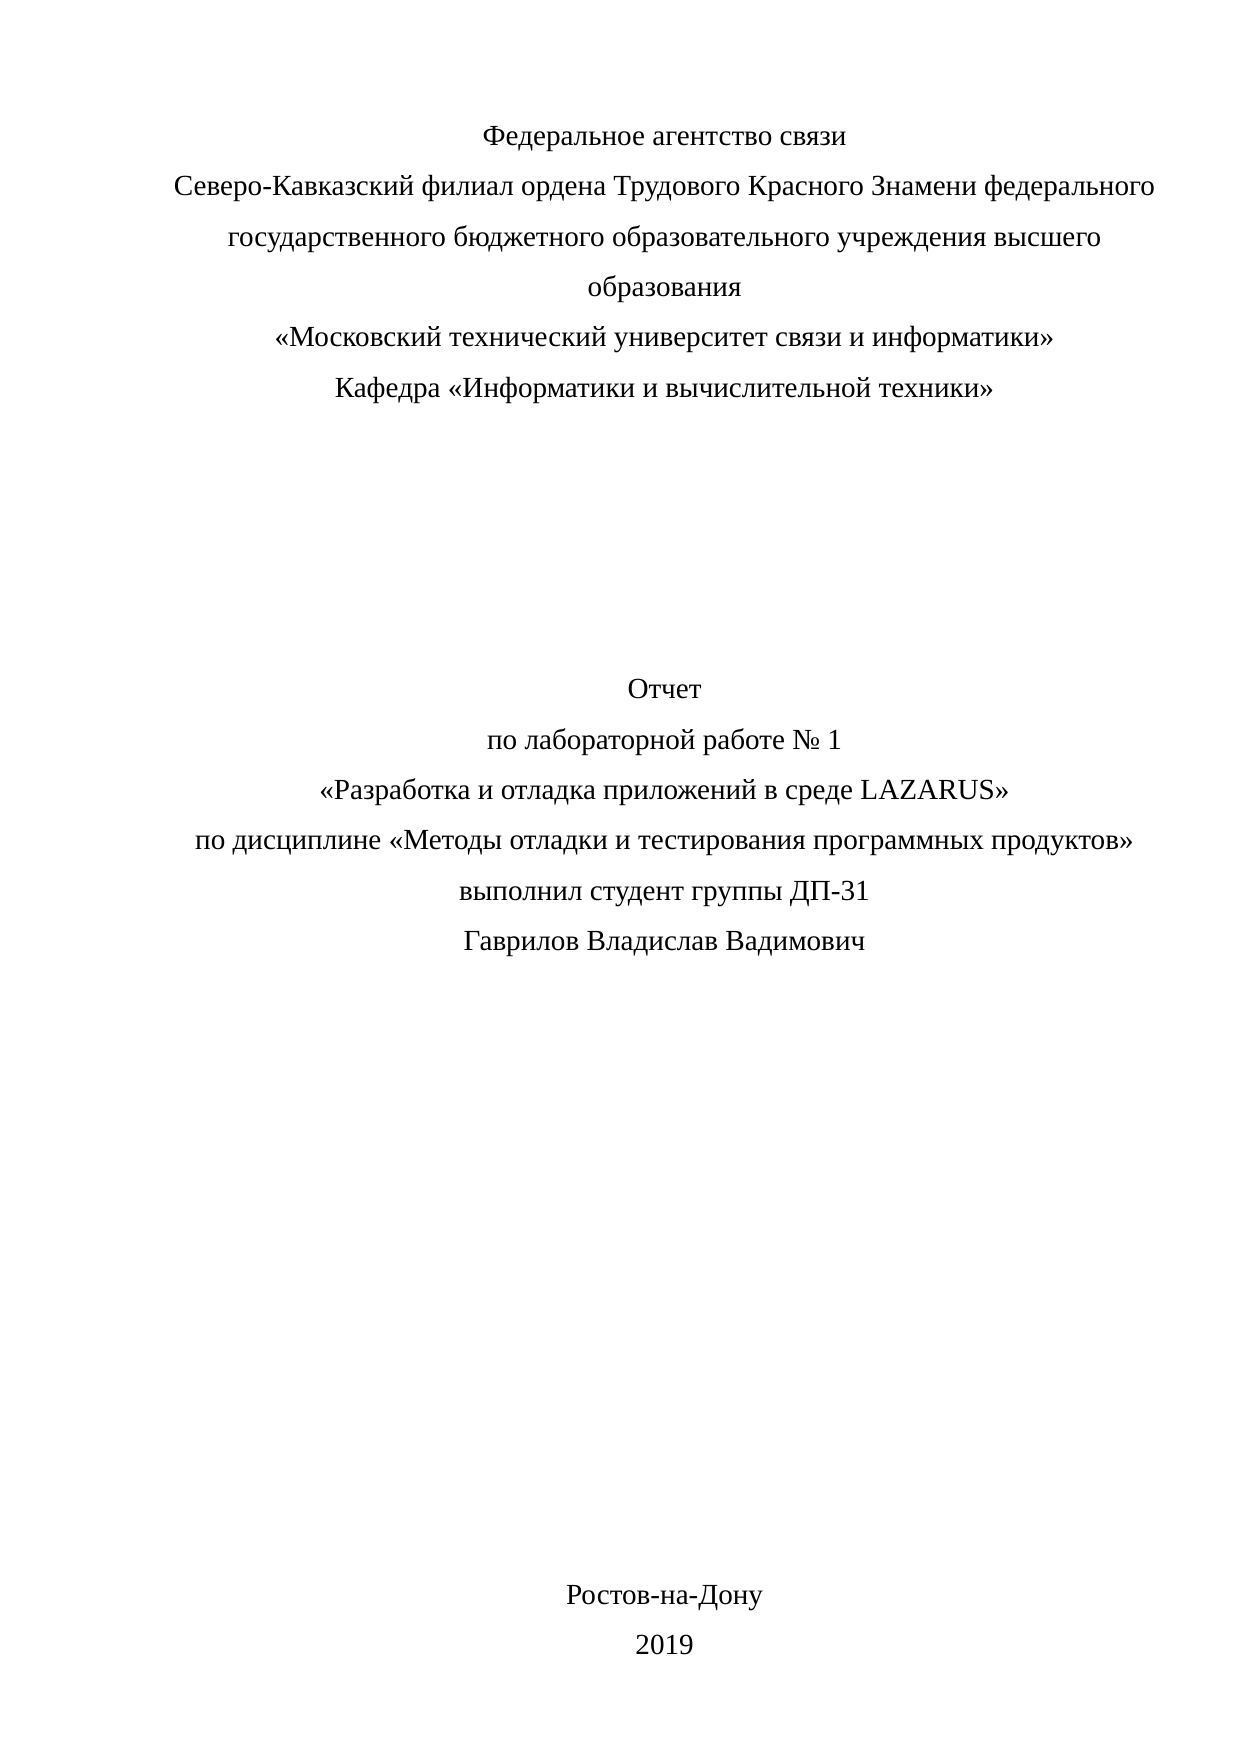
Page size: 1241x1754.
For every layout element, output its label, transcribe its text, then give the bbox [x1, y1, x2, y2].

text Гаврилов Владислав Вадимович [148, 923, 1181, 957]
text 2019 [148, 1627, 1181, 1661]
text «Московский технический университет связи и информатики» [148, 319, 1181, 353]
text Отчет [148, 672, 1181, 705]
text Федеральное агентство связи [148, 118, 1181, 152]
text «Разработка и отладка приложений в среде LAZARUS» [148, 772, 1181, 806]
text Северо-Кавказский филиал ордена Трудового Красного Знамени федерального государственного бюджетного образовательного учреждения высшего образования [148, 168, 1181, 303]
text по дисциплине «Методы отладки и тестирования программных продуктов» [148, 822, 1181, 856]
text выполнил студент группы ДП-31 [148, 873, 1181, 906]
text Ростов-на-Дону [148, 1577, 1181, 1611]
text по лабораторной работе № 1 [148, 722, 1181, 755]
text Кафедра «Информатики и вычислительной техники» [148, 370, 1181, 403]
